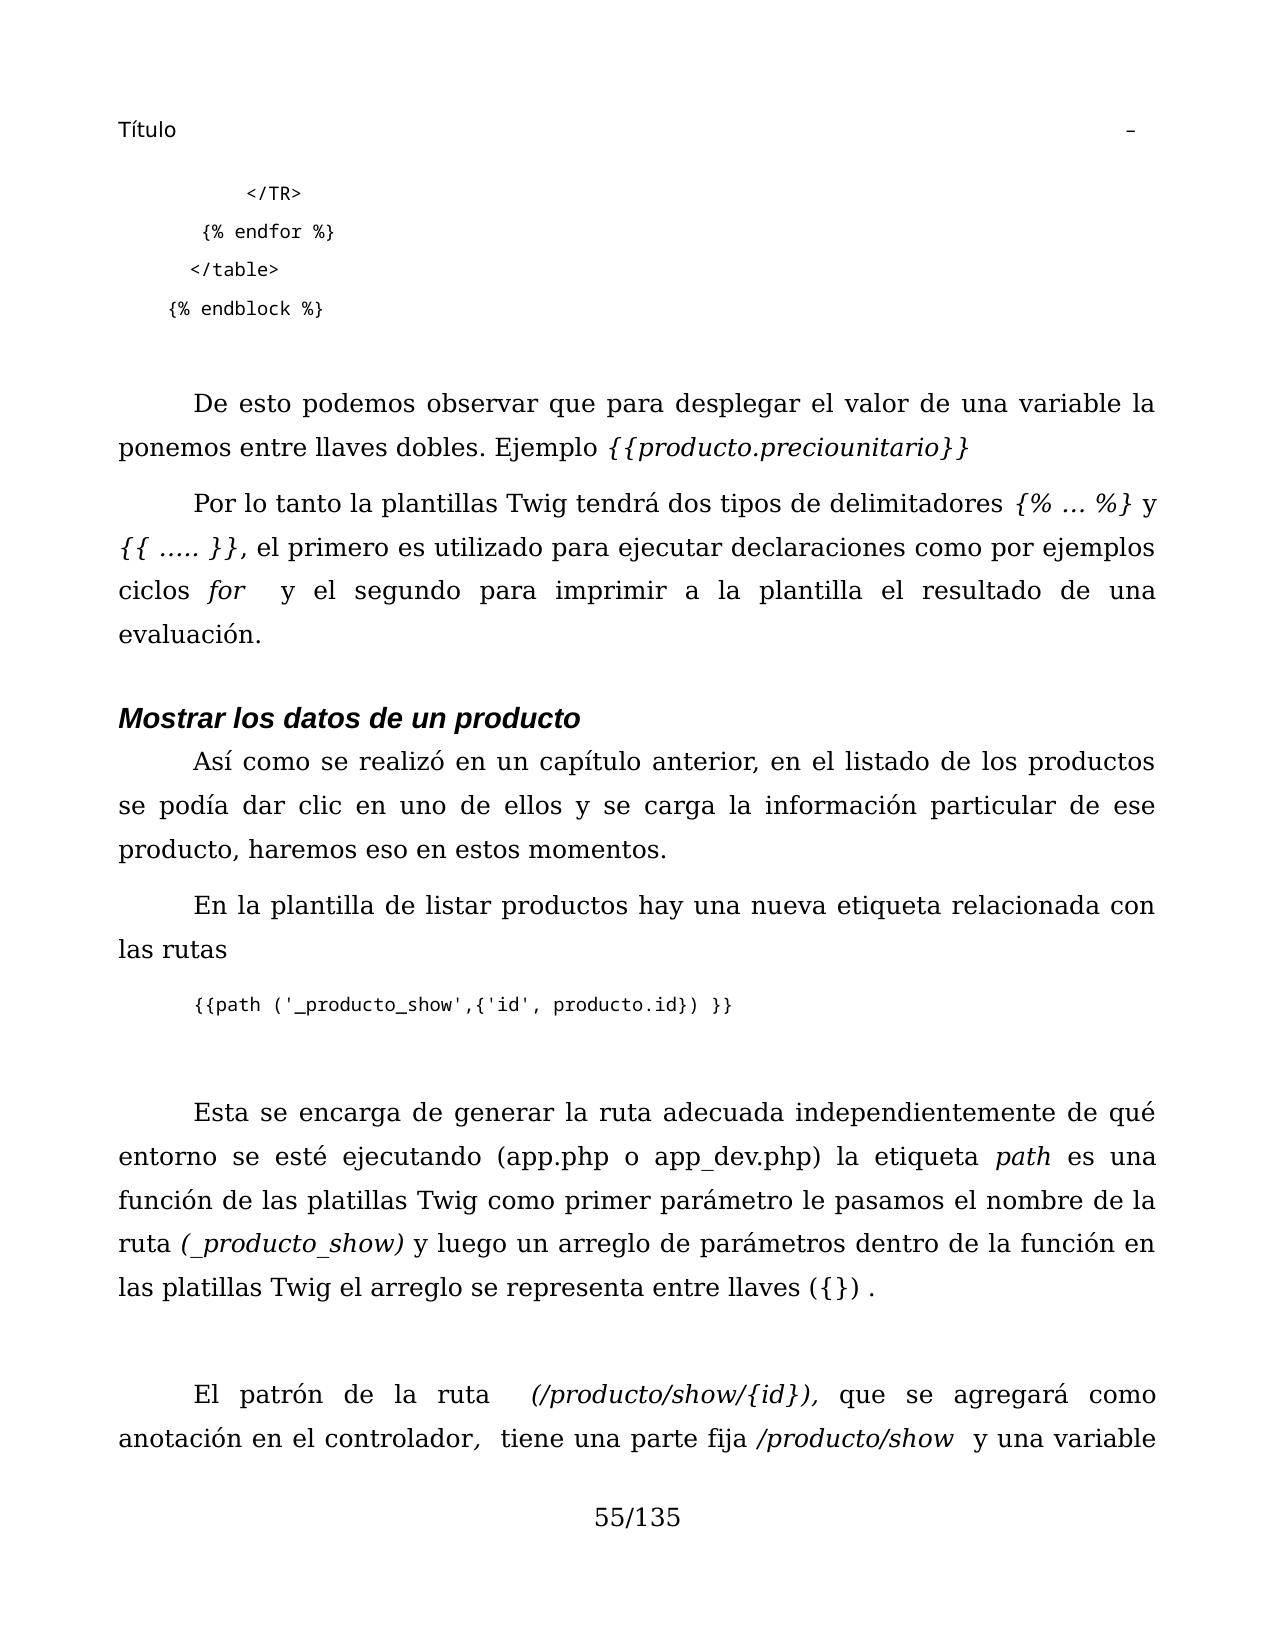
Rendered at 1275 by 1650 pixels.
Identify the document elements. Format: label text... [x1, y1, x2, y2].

text {{path ('_producto_show',{'id', producto.id}) }} [118, 991, 1157, 1017]
text {% endfor %} [118, 219, 1157, 244]
text De esto podemos observar que para desplegar el valor de una variable la ponemos entre llaves dobles. Ejemplo {{producto.preciounitario}} [118, 389, 1157, 462]
text Esta se encarga de generar la ruta adecuada independientemente de qué entorno se esté ejecutando (app.php o app_dev.php) la etiqueta path es una función de las platillas Twig como primer parámetro le pasamos el nombre de la ruta (_producto_show) y luego un arreglo de parámetros dentro de la función en las platillas Twig el arreglo se representa entre llaves ({}) . [118, 1098, 1157, 1302]
text Así como se realizó en un capítulo anterior, en el listado de los productos se podía dar clic en uno de ellos y se carga la información particular de ese producto, haremos eso en estos momentos. [118, 748, 1157, 864]
text En la plantilla de listar productos hay una nueva etiqueta relacionada con las rutas [118, 891, 1157, 964]
text Por lo tanto la plantillas Twig tendrá dos tipos de delimitadores {% … %} y {{ ….. }}, el primero es utilizado para ejecutar declaraciones como por ejemplos ciclos for y el segundo para imprimir a la plantilla el resultado de una evaluación. [118, 489, 1157, 649]
text </TR> [118, 181, 1157, 206]
subtitle Mostrar los datos de un producto [118, 702, 1157, 735]
text </table> [118, 257, 1157, 282]
text El patrón de la ruta (/producto/show/{id}), que se agregará como anotación en el controlador, tiene una parte fija /producto/show y una variable [118, 1380, 1157, 1453]
text {% endblock %} [118, 295, 1157, 320]
